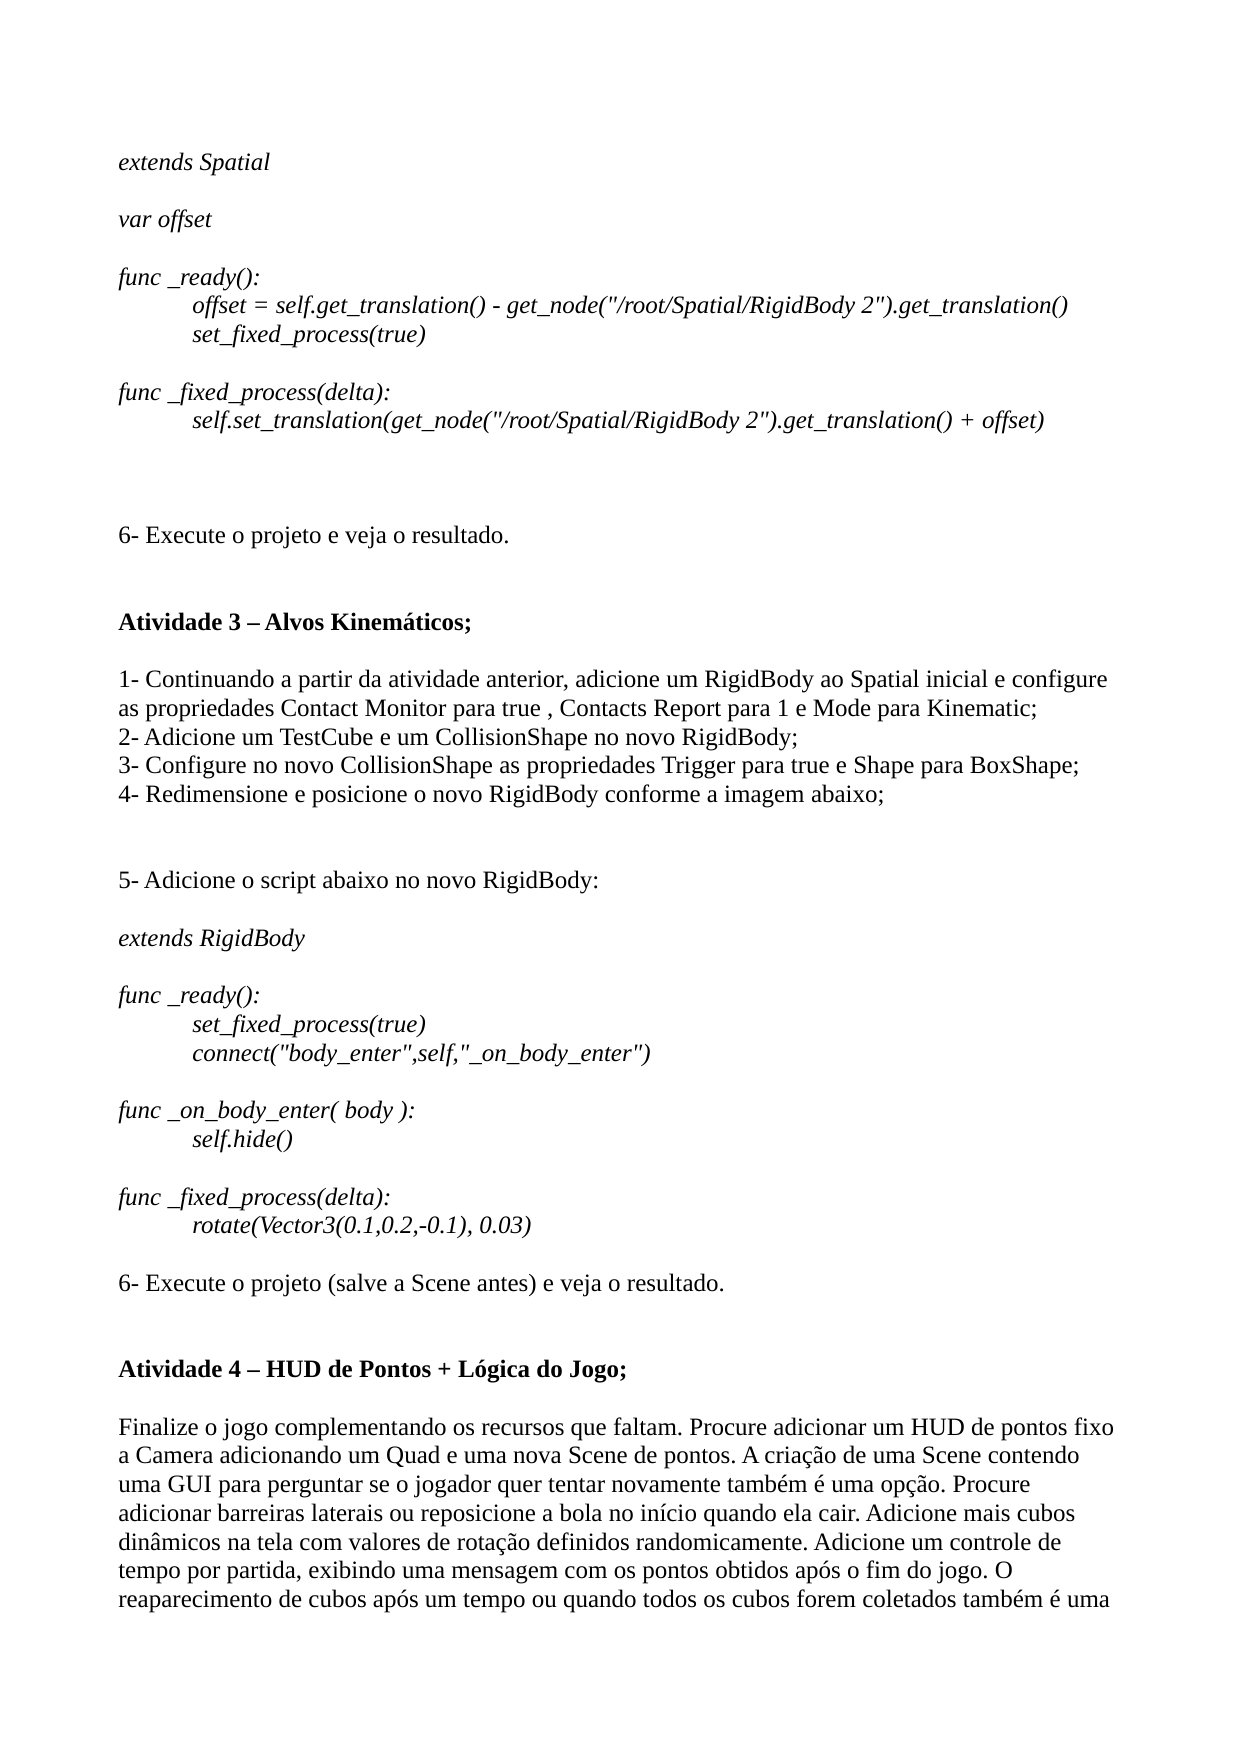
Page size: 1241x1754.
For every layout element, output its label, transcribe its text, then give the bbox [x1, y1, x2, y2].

text extends Spatial var offset func _ready(): offset = self.get_translation() - get_node("/root/Spatial/RigidBody 2").get_translation() set_fixed_process(true) func _fixed_process(delta): self.set_translation(get_node("/root/Spatial/RigidBody 2").get_translation() + offset) [118, 147, 1122, 492]
text Atividade 4 – HUD de Pontos + Lógica do Jogo; [118, 1354, 1122, 1383]
text Atividade 3 – Alvos Kinemáticos; [118, 607, 1122, 636]
text 2- Adicione um TestCube e um CollisionShape no novo RigidBody; [118, 722, 1122, 751]
text 6- Execute o projeto (salve a Scene antes) e veja o resultado. [118, 1268, 1122, 1297]
text 1- Continuando a partir da atividade anterior, adicione um RigidBody ao Spatial inicial e configure as propriedades Contact Monitor para true , Contacts Report para 1 e Mode para Kinematic; [118, 664, 1122, 722]
text extends RigidBody func _ready(): set_fixed_process(true) connect("body_enter",self,"_on_body_enter") func _on_body_enter( body ): self.hide() func _fixed_process(delta): rotate(Vector3(0.1,0.2,-0.1), 0.03) [118, 923, 1122, 1239]
text 6- Execute o projeto e veja o resultado. [118, 521, 1122, 549]
text 5- Adicione o script abaixo no novo RigidBody: [118, 866, 1122, 894]
text 4- Redimensione e posicione o novo RigidBody conforme a imagem abaixo; [118, 779, 1122, 808]
text Finalize o jogo complementando os recursos que faltam. Procure adicionar um HUD de pontos fixo a Camera adicionando um Quad e uma nova Scene de pontos. A criação de uma Scene contendo uma GUI para perguntar se o jogador quer tentar novamente também é uma opção. Procure adicionar barreiras laterais ou reposicione a bola no início quando ela cair. Adicione mais cubos dinâmicos na tela com valores de rotação definidos randomicamente. Adicione um controle de tempo por partida, exibindo uma mensagem com os pontos obtidos após o fim do jogo. O reaparecimento de cubos após um tempo ou quando todos os cubos forem coletados também é uma [118, 1412, 1122, 1613]
text 3- Configure no novo CollisionShape as propriedades Trigger para true e Shape para BoxShape; [118, 751, 1122, 779]
